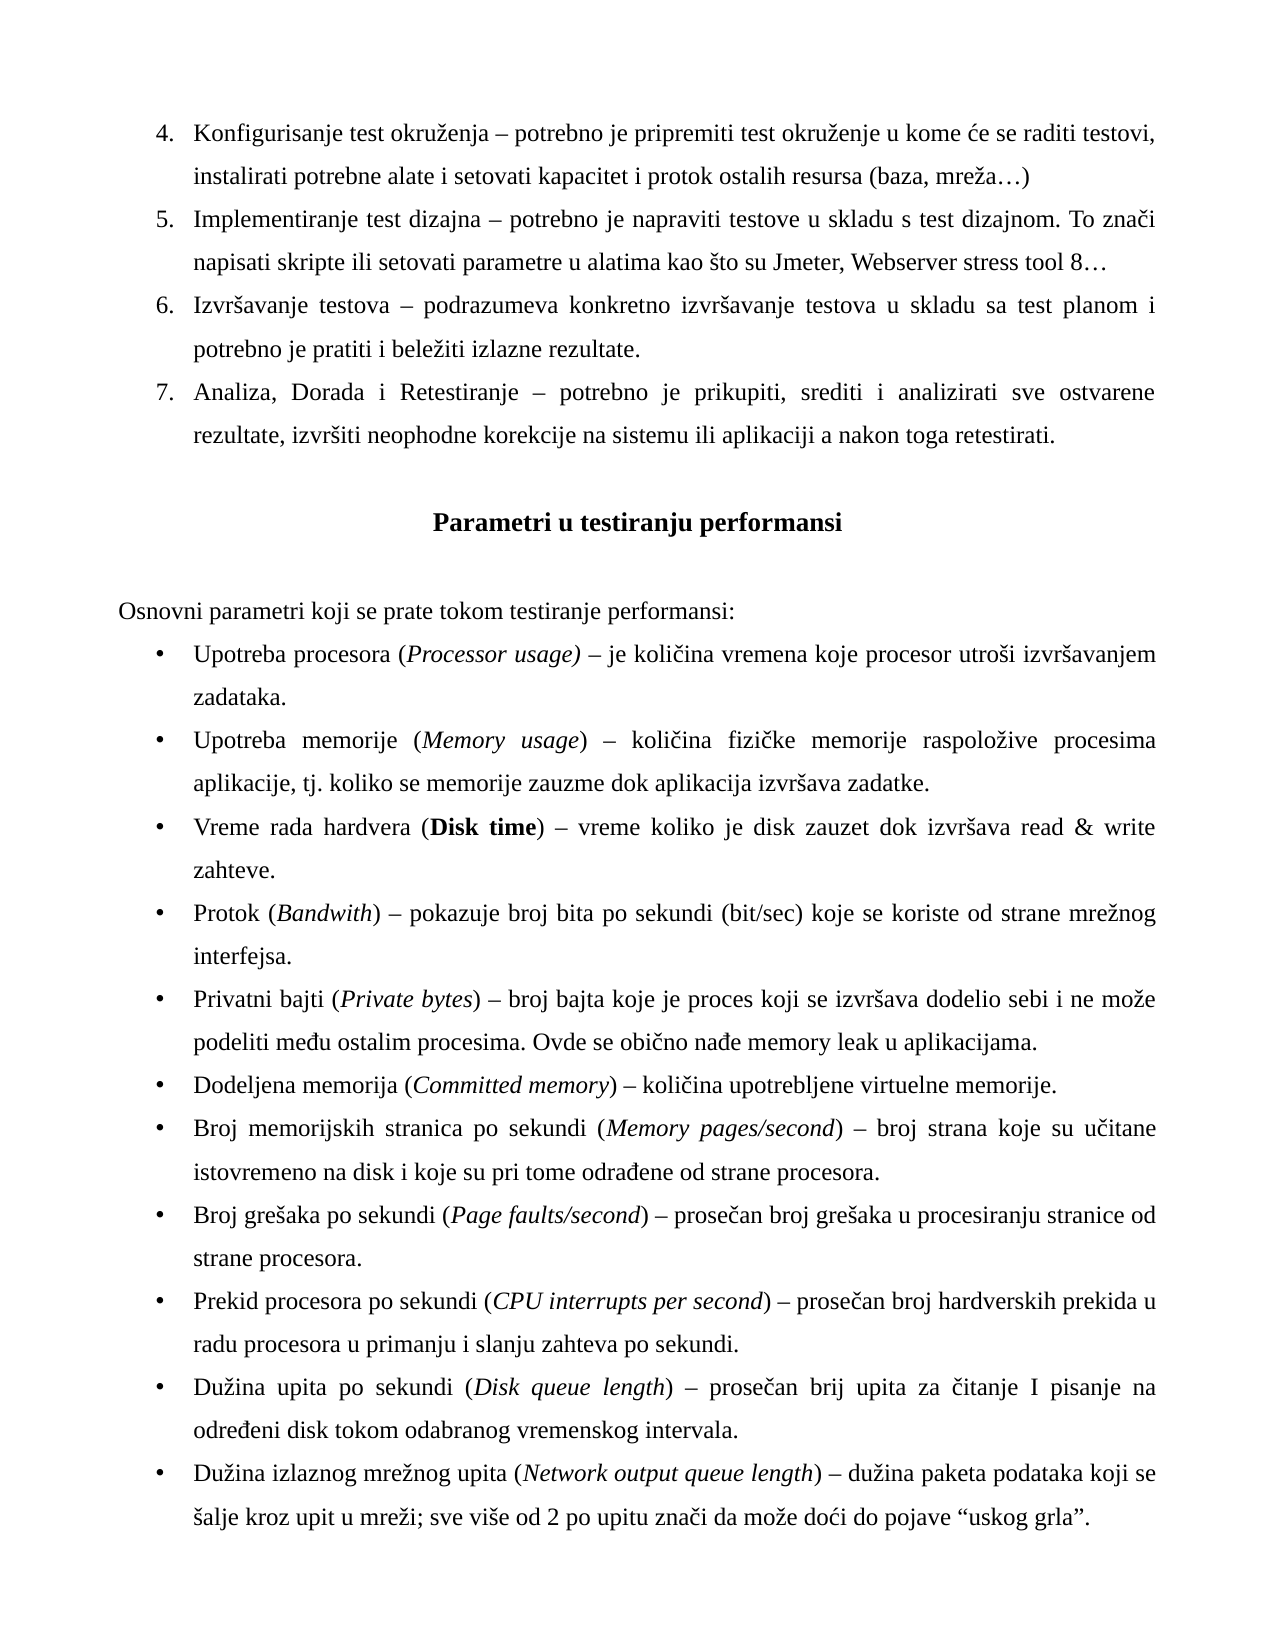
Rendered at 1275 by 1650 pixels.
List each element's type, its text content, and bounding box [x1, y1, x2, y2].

list Broj memorijskih stranica po sekundi (Memory pages/second) – broj strana koje su učitane istovremeno na disk i koje su pri tome odrađene od strane procesora. [156, 1113, 1157, 1185]
list Prekid procesora po sekundi (CPU interrupts per second) – prosečan broj hardverskih prekida u radu procesora u primanju i slanju zahteva po sekundi. [156, 1286, 1157, 1358]
list Upotreba memorije (Memory usage) – količina fizičke memorije raspoložive procesima aplikacije, tj. koliko se memorije zauzme dok aplikacija izvršava zadatke. [156, 725, 1157, 797]
list Analiza, Dorada i Retestiranje – potrebno je prikupiti, srediti i analizirati sve ostvarene rezultate, izvršiti neophodne korekcije na sistemu ili aplikaciji a nakon toga retestirati. [156, 377, 1157, 449]
text Osnovni parametri koji se prate tokom testiranje performansi: [118, 596, 1157, 625]
list Dužina upita po sekundi (Disk queue length) – prosečan brij upita za čitanje I pisanje na određeni disk tokom odabranog vremenskog intervala. [156, 1372, 1157, 1444]
list Izvršavanje testova – podrazumeva konkretno izvršavanje testova u skladu sa test planom i potrebno je pratiti i beležiti izlazne rezultate. [156, 291, 1157, 362]
list Upotreba procesora (Processor usage) – je količina vremena koje procesor utroši izvršavanjem zadataka. [156, 639, 1157, 711]
list Implementiranje test dizajna – potrebno je napraviti testove u skladu s test dizajnom. To znači napisati skripte ili setovati parametre u alatima kao što su Jmeter, Webserver stress tool 8… [156, 204, 1157, 276]
list Dužina izlaznog mrežnog upita (Network output queue length) – dužina paketa podataka koji se šalje kroz upit u mreži; sve više od 2 po upitu znači da može doći do pojave “uskog grla”. [156, 1458, 1157, 1530]
text Parametri u testiranju performansi [118, 506, 1157, 537]
list Broj grešaka po sekundi (Page faults/second) – prosečan broj grešaka u procesiranju stranice od strane procesora. [156, 1200, 1157, 1272]
list Protok (Bandwith) – pokazuje broj bita po sekundi (bit/sec) koje se koriste od strane mrežnog interfejsa. [156, 898, 1157, 970]
list Konfigurisanje test okruženja – potrebno je pripremiti test okruženje u kome će se raditi testovi, instalirati potrebne alate i setovati kapacitet i protok ostalih resursa (baza, mreža…) [156, 118, 1157, 190]
list Privatni bajti (Private bytes) – broj bajta koje je proces koji se izvršava dodelio sebi i ne može podeliti među ostalim procesima. Ovde se obično nađe memory leak u aplikacijama. [156, 984, 1157, 1056]
list Vreme rada hardvera (Disk time) – vreme koliko je disk zauzet dok izvršava read & write zahteve. [156, 812, 1157, 883]
list Dodeljena memorija (Committed memory) – količina upotrebljene virtuelne memorije. [156, 1070, 1157, 1099]
